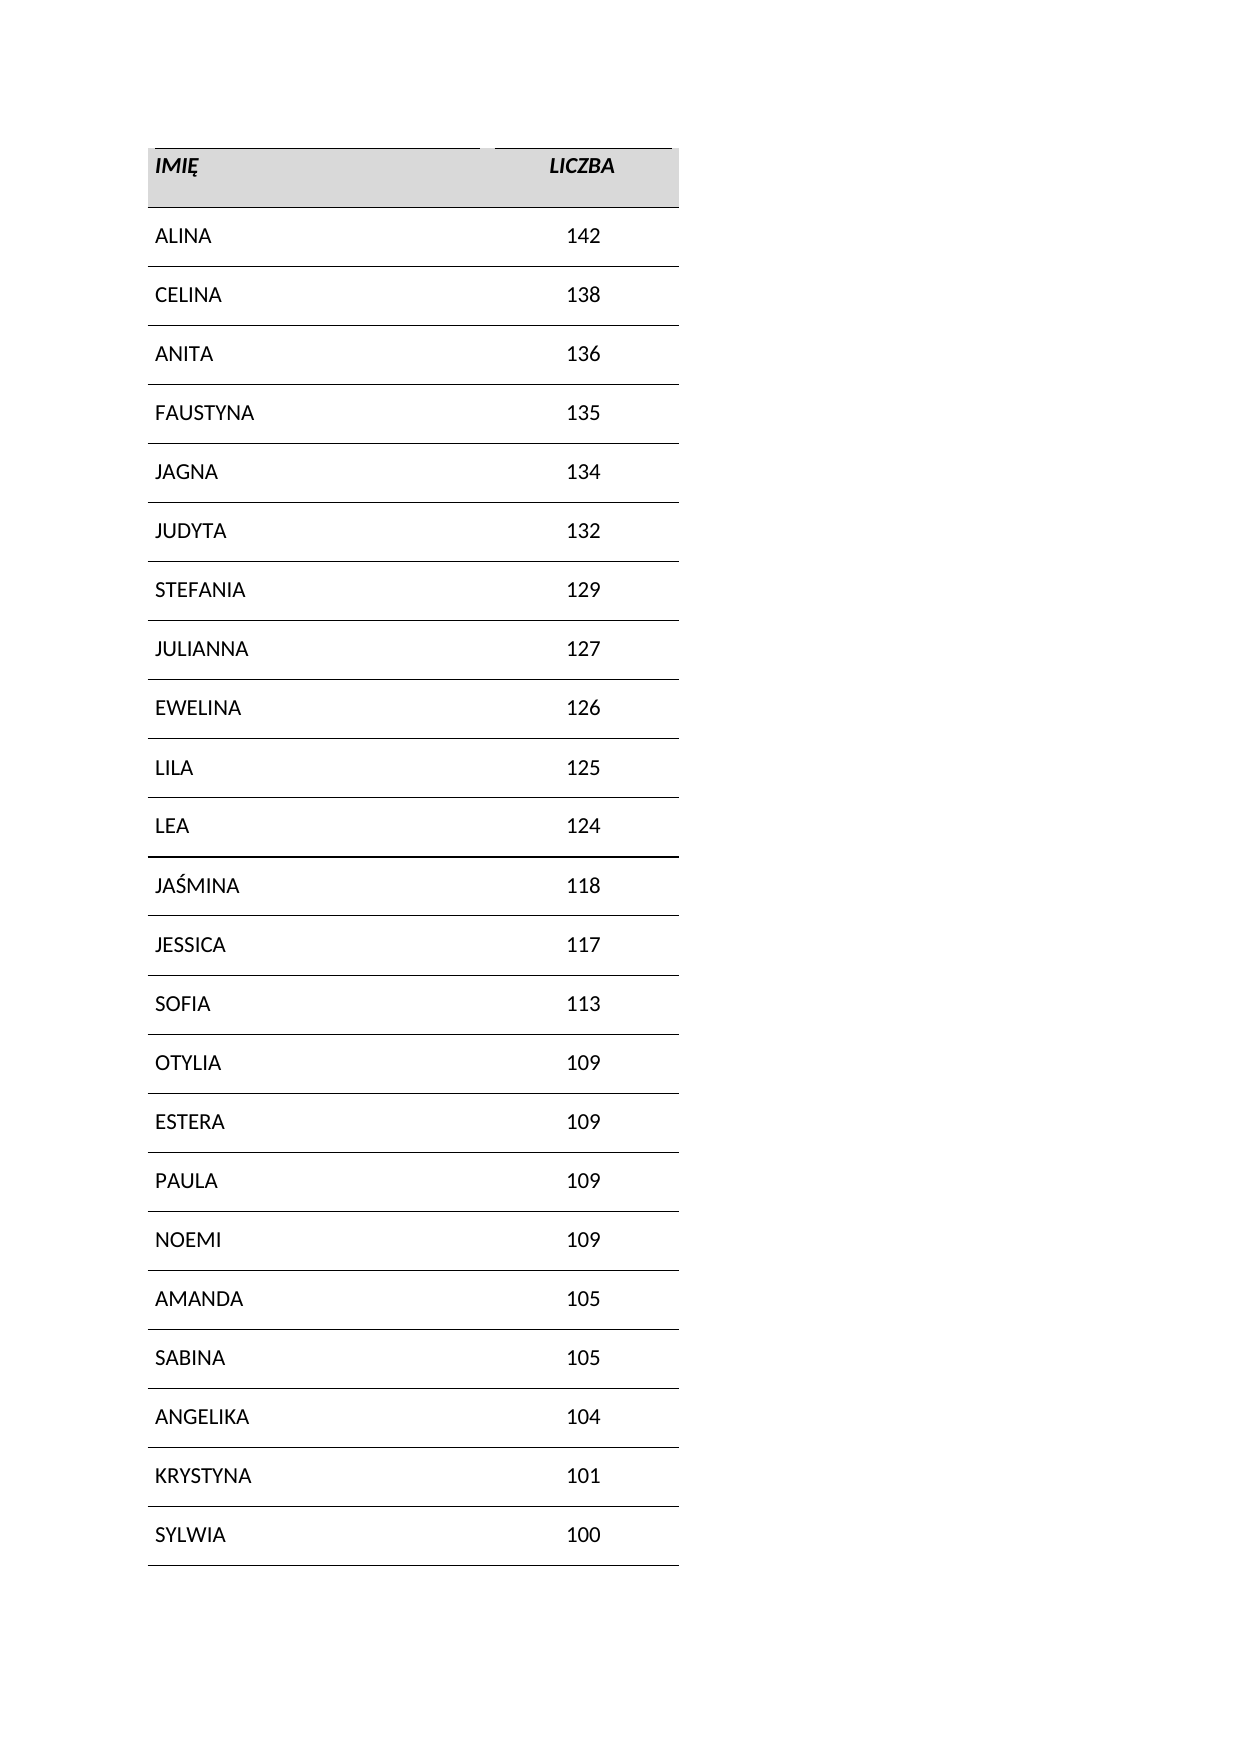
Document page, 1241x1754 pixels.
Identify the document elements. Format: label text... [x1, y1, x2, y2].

table_cell NOEMI [148, 1212, 487, 1270]
table_cell 136 [487, 326, 679, 384]
table_cell SYLWIA [148, 1507, 487, 1565]
table_cell JAŚMINA [148, 858, 487, 915]
table_cell ESTERA [148, 1094, 487, 1152]
table_cell 129 [487, 562, 679, 620]
table_cell 100 [487, 1507, 679, 1565]
table_cell 104 [487, 1389, 679, 1447]
table_cell 109 [487, 1094, 679, 1152]
table_cell EWELINA [148, 680, 487, 738]
table_cell 127 [487, 621, 679, 679]
table_cell SOFIA [148, 976, 487, 1033]
table_cell JAGNA [148, 444, 487, 502]
table_cell 105 [487, 1330, 679, 1388]
table_cell 117 [487, 916, 679, 974]
table_cell 124 [487, 798, 679, 856]
table_cell JULIANNA [148, 621, 487, 679]
table_cell 125 [487, 739, 679, 797]
table_cell LEA [148, 798, 487, 856]
table_cell 126 [487, 680, 679, 738]
table_cell ALINA [148, 208, 487, 266]
table_cell 109 [487, 1035, 679, 1093]
table_cell AMANDA [148, 1271, 487, 1329]
table_header IMIĘ [148, 148, 487, 207]
table_cell 105 [487, 1271, 679, 1329]
table_cell 113 [487, 976, 679, 1033]
table_cell ANGELIKA [148, 1389, 487, 1447]
table_cell ANITA [148, 326, 487, 384]
table_cell LILA [148, 739, 487, 797]
table_cell KRYSTYNA [148, 1448, 487, 1506]
table_cell CELINA [148, 267, 487, 325]
table_cell 109 [487, 1212, 679, 1270]
table_cell 138 [487, 267, 679, 325]
table_cell 132 [487, 503, 679, 561]
table_cell JUDYTA [148, 503, 487, 561]
table_cell PAULA [148, 1153, 487, 1211]
table_cell 118 [487, 858, 679, 915]
table_cell OTYLIA [148, 1035, 487, 1093]
table_cell 134 [487, 444, 679, 502]
table_cell 135 [487, 385, 679, 443]
table_cell STEFANIA [148, 562, 487, 620]
table_cell JESSICA [148, 916, 487, 974]
table_cell 101 [487, 1448, 679, 1506]
table_cell SABINA [148, 1330, 487, 1388]
table_cell 109 [487, 1153, 679, 1211]
table_cell FAUSTYNA [148, 385, 487, 443]
table_header LICZBA [487, 148, 679, 207]
table_cell 142 [487, 208, 679, 266]
